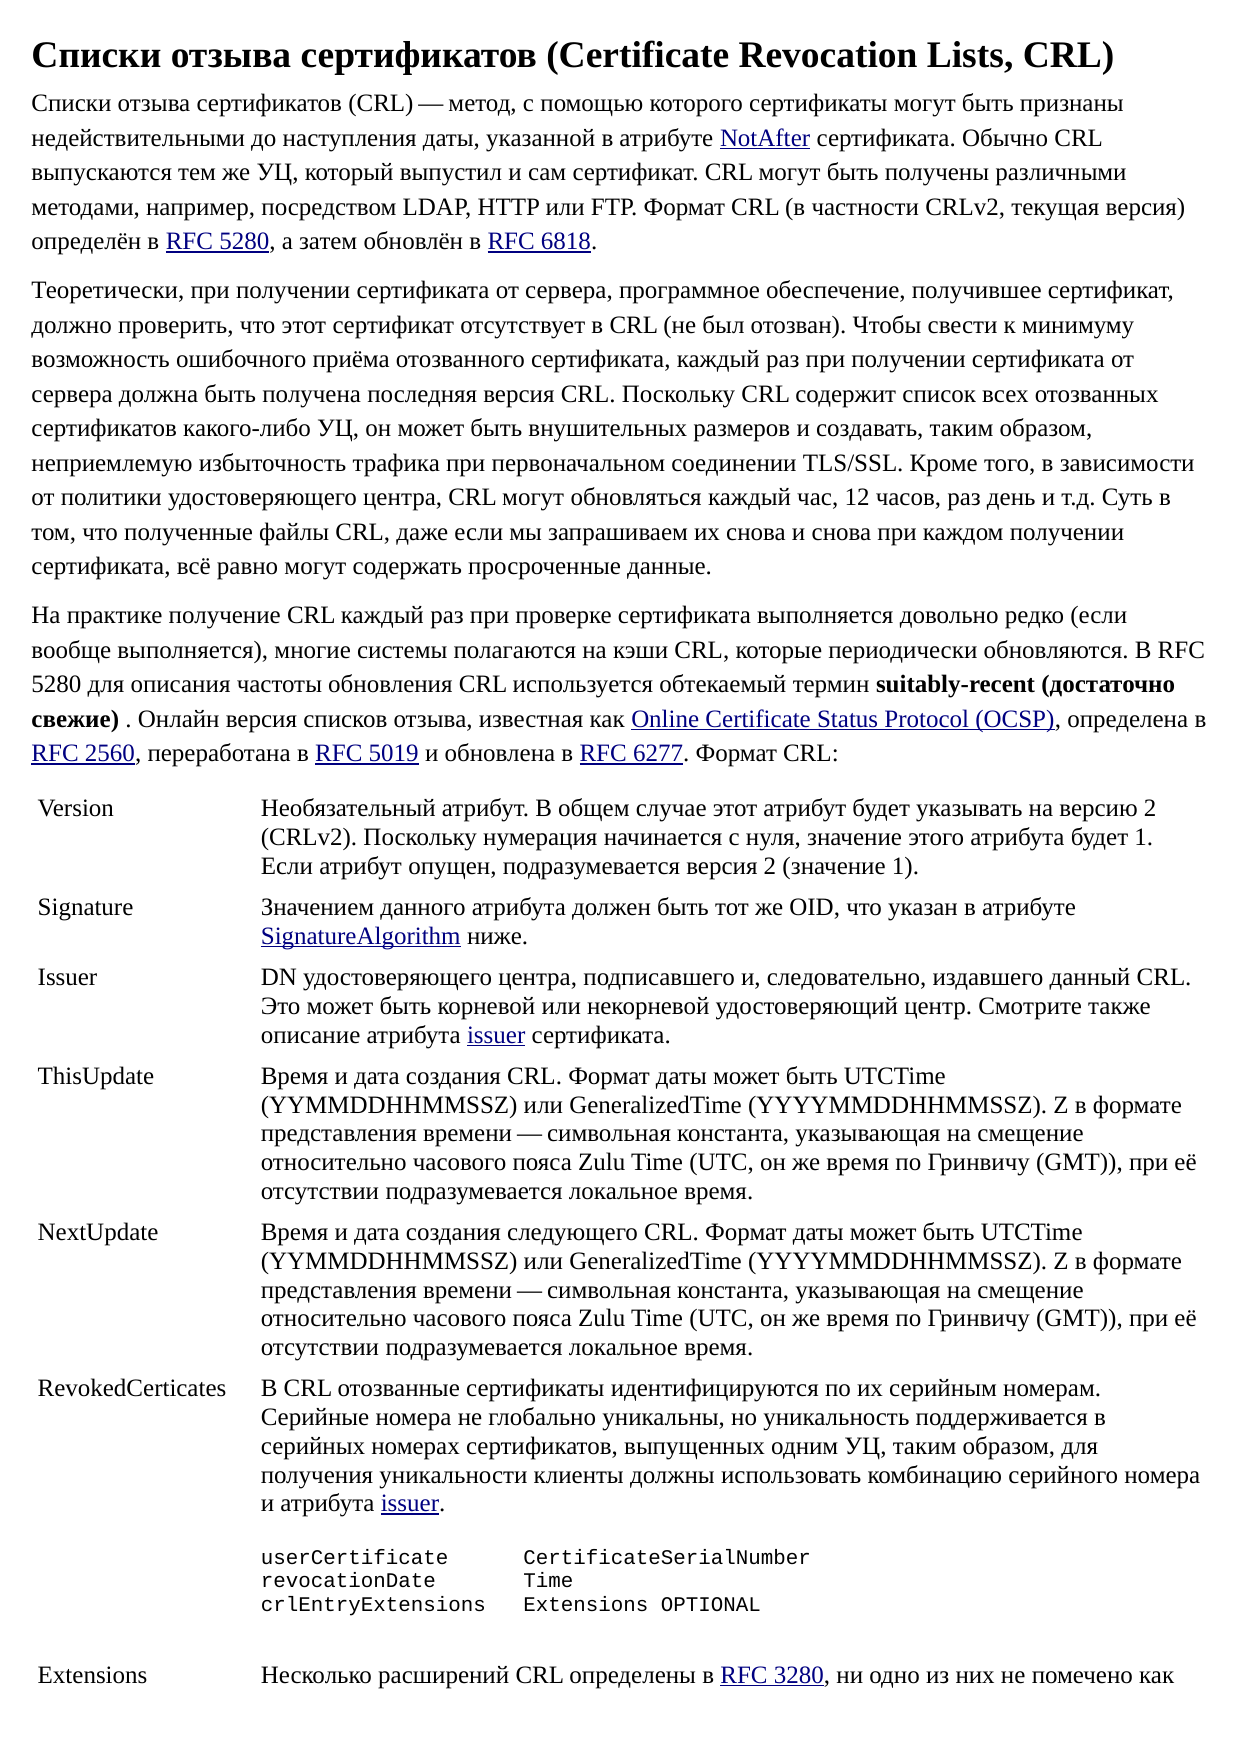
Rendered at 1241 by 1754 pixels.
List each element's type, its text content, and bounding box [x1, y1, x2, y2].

text На практике получение CRL каждый раз при проверке сертификата выполняется довольно редко (если вообще выполняется), многие системы полагаются на кэши CRL, которые периодически обновляются. В RFC 5280 для описания частоты обновления CRL используется обтекаемый термин suitably-recent (достаточно свежие) . Онлайн версия списков отзыва, известная как Online Certificate Status Protocol (OCSP), определена в RFC 2560, переработана в RFC 5019 и обновлена в RFC 6277. Формат CRL: [31, 600, 1212, 767]
table_cell Время и дата создания следующего CRL. Формат даты может быть UTCTime (YYMMDDHHMMSSZ) или GeneralizedTime (YYYYMMDDHHMMSSZ). Z в формате представления времени — символьная константа, указывающая на смещение относительно часового пояса Zulu Time (UTC, он же время по Гринвичу (GMT)), при её отсутствии подразумевается локальное время. [254, 1211, 1212, 1367]
table_cell Extensions [31, 1654, 254, 1695]
subtitle Списки отзыва сертификатов (Certificate Revocation Lists, CRL) [31, 33, 1212, 76]
table_cell Несколько расширений CRL определены в RFC 3280, ни одно из них не помечено как [254, 1654, 1212, 1695]
text Теоретически, при получении сертификата от сервера, программное обеспечение, получившее сертификат, должно проверить, что этот сертификат отсутствует в CRL (не был отозван). Чтобы свести к минимуму возможность ошибочного приёма отозванного сертификата, каждый раз при получении сертификата от сервера должна быть получена последняя версия CRL. Поскольку CRL содержит список всех отозванных сертификатов какого-либо УЦ, он может быть внушительных размеров и создавать, таким образом, неприемлемую избыточность трафика при первоначальном соединении TLS/SSL. Кроме того, в зависимости от политики удостоверяющего центра, CRL могут обновляться каждый час, 12 часов, раз день и т.д. Суть в том, что полученные файлы CRL, даже если мы запрашиваем их снова и снова при каждом получении сертификата, всё равно могут содержать просроченные данные. [31, 275, 1212, 580]
text Списки отзыва сертификатов (CRL) — метод, с помощью которого сертификаты могут быть признаны недействительными до наступления даты, указанной в атрибуте NotAfter сертификата. Обычно CRL выпускаются тем же УЦ, который выпустил и сам сертификат. CRL могут быть получены различными методами, например, посредством LDAP, HTTP или FTP. Формат CRL (в частности CRLv2, текущая версия) определён в RFC 5280, а затем обновлён в RFC 6818. [31, 88, 1212, 255]
table_cell В CRL отозванные сертификаты идентифицируются по их серийным номерам. Серийные номера не глобально уникальны, но уникальность поддерживается в серийных номерах сертификатов, выпущенных одним УЦ, таким образом, для получения уникальности клиенты должны использовать комбинацию серийного номера и атрибута issuer. userCertificate CertificateSerialNumber revocationDate Time crlEntryExtensions Extensions OPTIONAL [254, 1367, 1212, 1653]
table_cell NextUpdate [31, 1211, 254, 1367]
table_cell Значением данного атрибута должен быть тот же OID, что указан в атрибуте SignatureAlgorithm ниже. [254, 886, 1212, 956]
table_cell DN удостоверяющего центра, подписавшего и, следовательно, издавшего данный CRL. Это может быть корневой или некорневой удостоверяющий центр. Смотрите также описание атрибута issuer сертификата. [254, 956, 1212, 1055]
table_cell Время и дата создания CRL. Формат даты может быть UTCTime (YYMMDDHHMMSSZ) или GeneralizedTime (YYYYMMDDHHMMSSZ). Z в формате представления времени — символьная константа, указывающая на смещение относительно часового пояса Zulu Time (UTC, он же время по Гринвичу (GMT)), при её отсутствии подразумевается локальное время. [254, 1055, 1212, 1211]
table_header Необязательный атрибут. В общем случае этот атрибут будет указывать на версию 2 (CRLv2). Поскольку нумерация начинается с нуля, значение этого атрибута будет 1. Если атрибут опущен, подразумевается версия 2 (значение 1). [254, 787, 1212, 886]
table_cell Issuer [31, 956, 254, 1055]
table_cell ThisUpdate [31, 1055, 254, 1211]
table_cell Signature [31, 886, 254, 956]
table_header Version [31, 787, 254, 886]
table_cell RevokedCerticates [31, 1367, 254, 1653]
